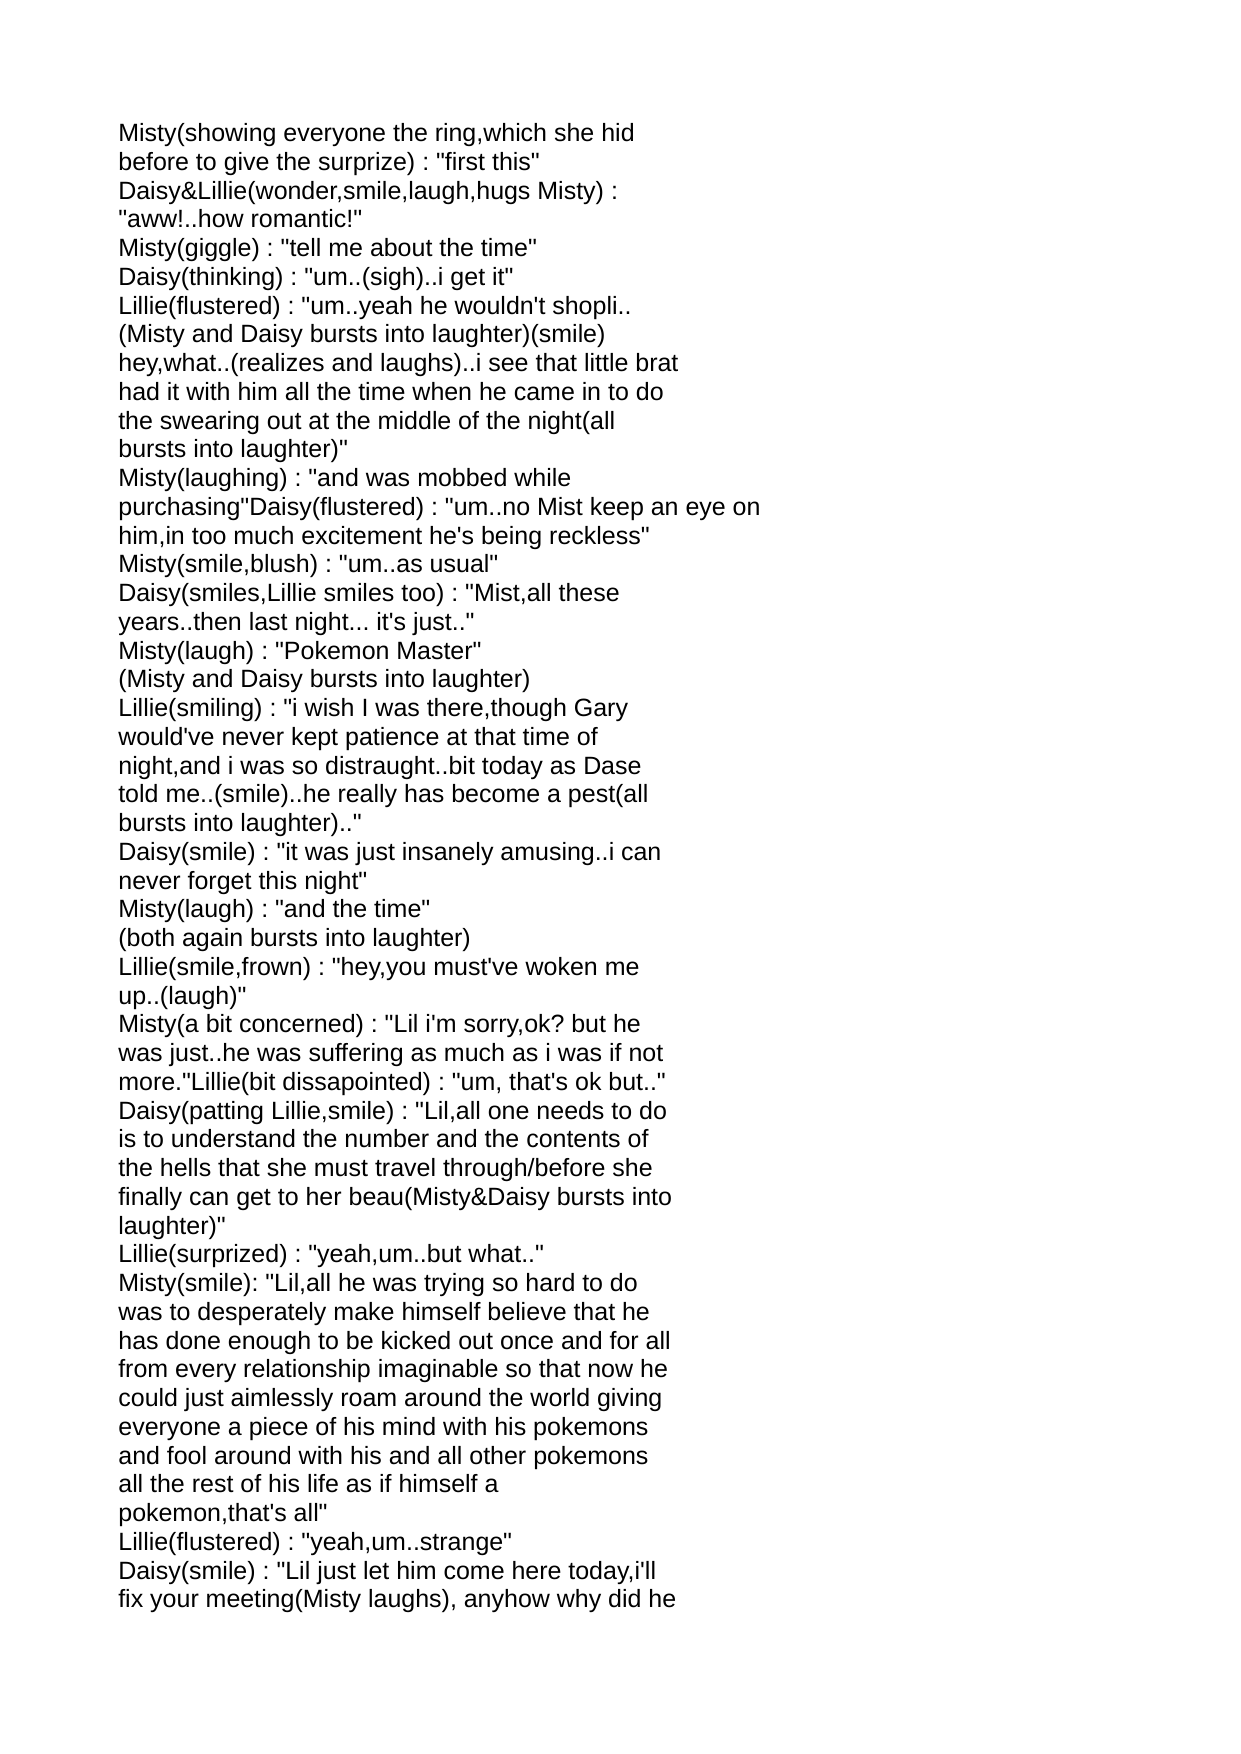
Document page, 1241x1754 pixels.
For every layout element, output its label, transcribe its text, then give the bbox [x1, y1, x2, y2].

text has done enough to be kicked out once and for all [118, 1326, 1122, 1354]
text (both again bursts into laughter) [118, 923, 1122, 952]
text would've never kept patience at that time of [118, 722, 1122, 751]
text and fool around with his and all other pokemons [118, 1441, 1122, 1469]
text fix your meeting(Misty laughs), anyhow why did he [118, 1584, 1122, 1613]
text Daisy&Lillie(wonder,smile,laugh,hugs Misty) : [118, 176, 1122, 204]
text more."Lillie(bit dissapointed) : "um, that's ok but.." [118, 1067, 1122, 1096]
text all the rest of his life as if himself a [118, 1469, 1122, 1498]
text pokemon,that's all" [118, 1498, 1122, 1527]
text Lillie(smiling) : "i wish I was there,though Gary [118, 693, 1122, 722]
text finally can get to her beau(Misty&Daisy bursts into [118, 1182, 1122, 1211]
text (Misty and Daisy bursts into laughter) [118, 664, 1122, 693]
text years..then last night... it's just.." [118, 607, 1122, 636]
text is to understand the number and the contents of [118, 1124, 1122, 1153]
text Daisy(thinking) : "um..(sigh)..i get it" [118, 262, 1122, 291]
text Misty(laugh) : "Pokemon Master" [118, 636, 1122, 664]
text Daisy(smiles,Lillie smiles too) : "Mist,all these [118, 578, 1122, 607]
text "aww!..how romantic!" [118, 204, 1122, 233]
text Misty(laughing) : "and was mobbed while [118, 463, 1122, 492]
text laughter)" [118, 1211, 1122, 1239]
text Misty(showing everyone the ring,which she hid [118, 118, 1122, 147]
text Misty(laugh) : "and the time" [118, 894, 1122, 923]
text from every relationship imaginable so that now he [118, 1354, 1122, 1383]
text night,and i was so distraught..bit today as Dase [118, 751, 1122, 779]
text could just aimlessly roam around the world giving [118, 1383, 1122, 1412]
text told me..(smile)..he really has become a pest(all [118, 779, 1122, 808]
text Misty(smile): "Lil,all he was trying so hard to do [118, 1268, 1122, 1297]
text up..(laugh)" [118, 981, 1122, 1009]
text had it with him all the time when he came in to do [118, 377, 1122, 406]
text Misty(a bit concerned) : "Lil i'm sorry,ok? but he [118, 1009, 1122, 1038]
text Lillie(surprized) : "yeah,um..but what.." [118, 1239, 1122, 1268]
text (Misty and Daisy bursts into laughter)(smile) [118, 319, 1122, 348]
text Daisy(patting Lillie,smile) : "Lil,all one needs to do [118, 1096, 1122, 1124]
text hey,what..(realizes and laughs)..i see that little brat [118, 348, 1122, 377]
text purchasing"Daisy(flustered) : "um..no Mist keep an eye on [118, 492, 1122, 521]
text Misty(giggle) : "tell me about the time" [118, 233, 1122, 262]
text bursts into laughter)" [118, 434, 1122, 463]
text him,in too much excitement he's being reckless" [118, 521, 1122, 549]
text Daisy(smile) : "Lil just let him come here today,i'll [118, 1556, 1122, 1584]
text the swearing out at the middle of the night(all [118, 406, 1122, 434]
text Daisy(smile) : "it was just insanely amusing..i can [118, 837, 1122, 866]
text the hells that she must travel through/before she [118, 1153, 1122, 1182]
text Lillie(smile,frown) : "hey,you must've woken me [118, 952, 1122, 981]
text everyone a piece of his mind with his pokemons [118, 1412, 1122, 1441]
text bursts into laughter).." [118, 808, 1122, 837]
text Lillie(flustered) : "um..yeah he wouldn't shopli.. [118, 291, 1122, 319]
text before to give the surprize) : "first this" [118, 147, 1122, 176]
text never forget this night" [118, 866, 1122, 894]
text was just..he was suffering as much as i was if not [118, 1038, 1122, 1067]
text Misty(smile,blush) : "um..as usual" [118, 549, 1122, 578]
text was to desperately make himself believe that he [118, 1297, 1122, 1326]
text Lillie(flustered) : "yeah,um..strange" [118, 1527, 1122, 1556]
